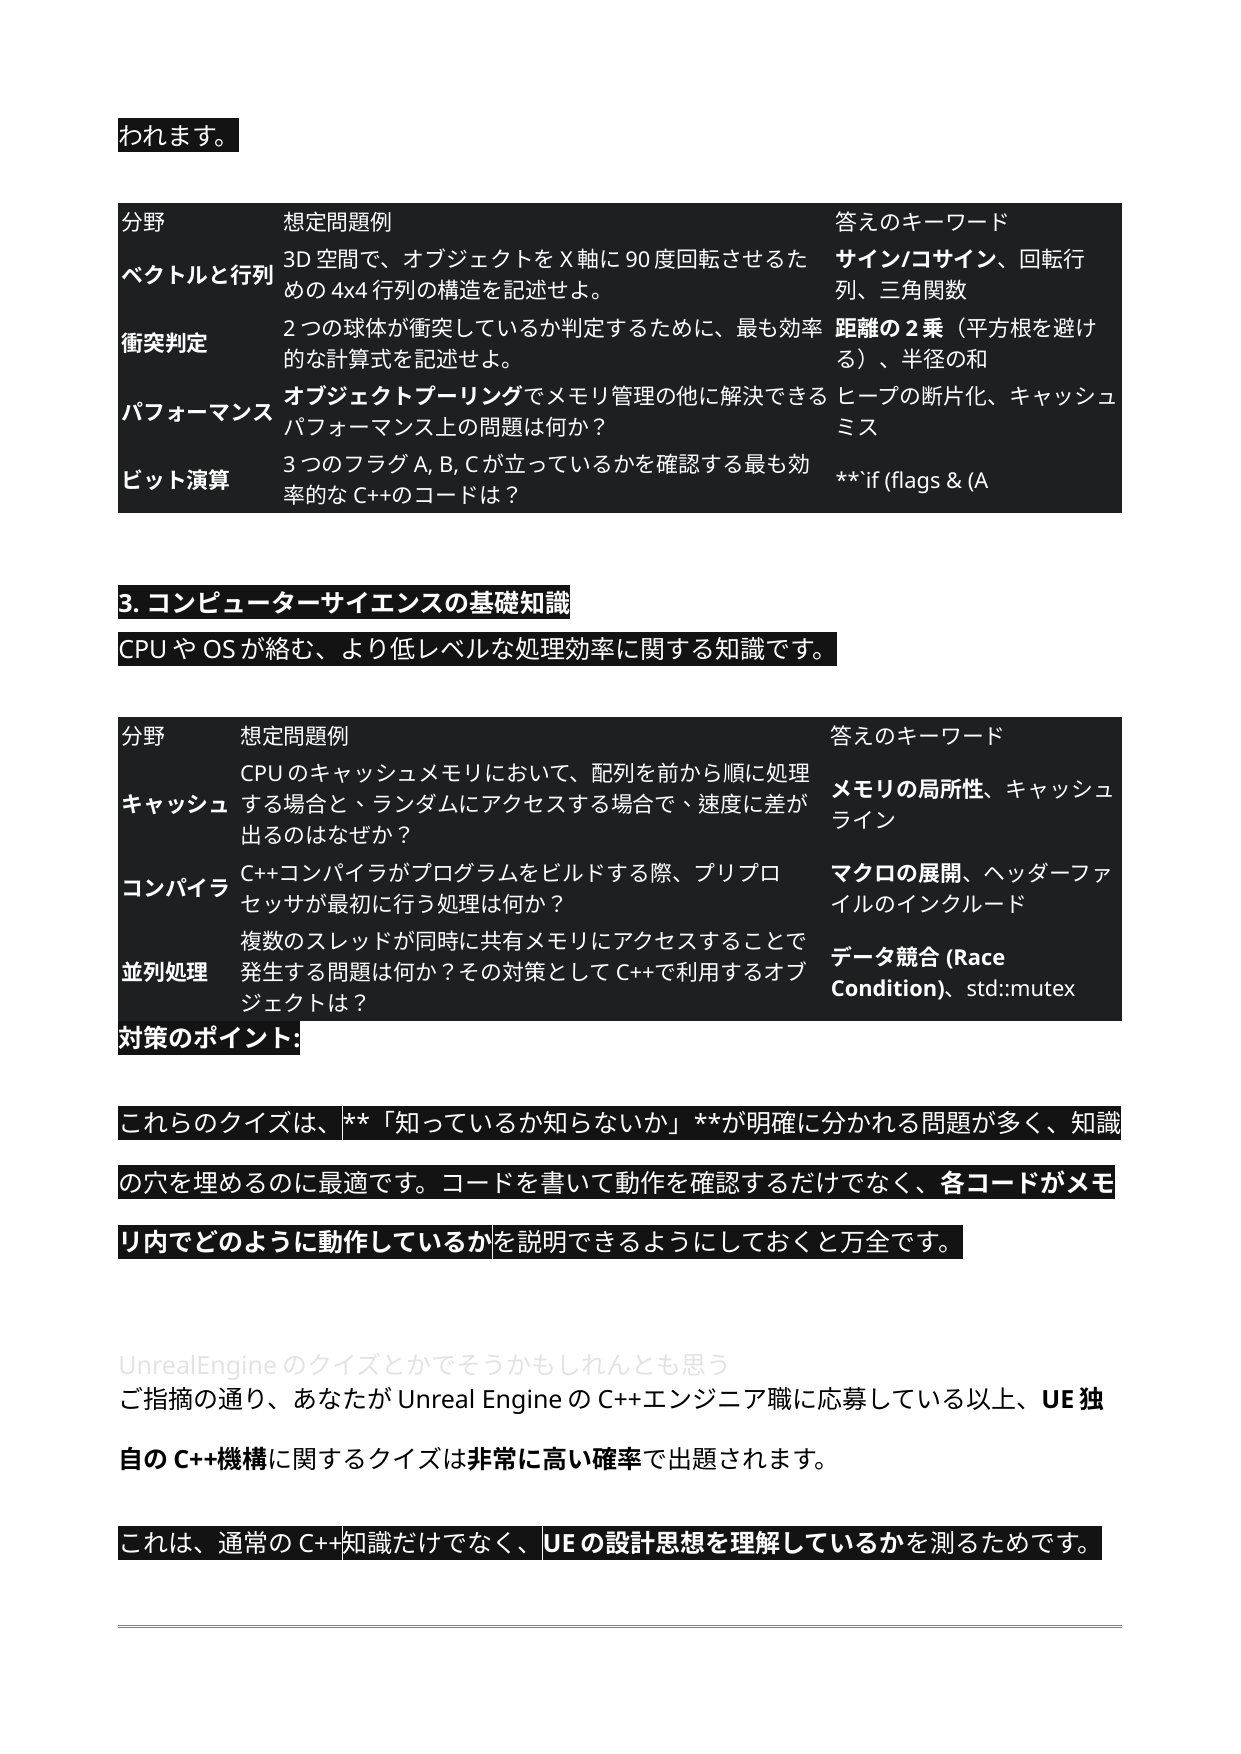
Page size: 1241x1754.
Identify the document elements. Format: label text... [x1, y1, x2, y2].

table_cell 3つのフラグA, B, Cが立っているかを確認する最も効率的なC++のコードは？ [280, 445, 832, 513]
table_cell データ競合 (Race Condition)、std::mutex [828, 922, 1122, 1021]
table_header 想定問題例 [237, 717, 828, 754]
table_cell サイン/コサイン、回転行列、三角関数 [833, 240, 1122, 308]
table_cell C++コンパイラがプログラムをビルドする際、プリプロセッサが最初に行う処理は何か？ [237, 853, 828, 922]
table_cell 並列処理 [118, 922, 237, 1021]
table_cell **`if (flags & (A [833, 445, 1122, 513]
text ご指摘の通り、あなたがUnreal EngineのC++エンジニア職に応募している以上、UE独自のC++機構に関するクイズは非常に高い確率で出題されます。 [118, 1382, 1122, 1476]
table_cell CPUのキャッシュメモリにおいて、配列を前から順に処理する場合と、ランダムにアクセスする場合で、速度に差が出るのはなぜか？ [237, 754, 828, 853]
table_cell 衝突判定 [118, 308, 280, 376]
text 対策のポイント: [118, 1021, 1122, 1055]
table_cell ヒープの断片化、キャッシュミス [833, 376, 1122, 445]
table_cell メモリの局所性、キャッシュライン [828, 754, 1122, 853]
table_cell パフォーマンス [118, 376, 280, 445]
table_header 答えのキーワード [833, 203, 1122, 240]
text これは、通常のC++知識だけでなく、UEの設計思想を理解しているかを測るためです。 [118, 1526, 1122, 1560]
text われます。 [118, 118, 1122, 152]
table_cell キャッシュ [118, 754, 237, 853]
table_cell コンパイラ [118, 853, 237, 922]
text CPUやOSが絡む、より低レベルな処理効率に関する知識です。 [118, 632, 1122, 666]
table_cell オブジェクトプーリングでメモリ管理の他に解決できるパフォーマンス上の問題は何か？ [280, 376, 832, 445]
table_header 分野 [118, 717, 237, 754]
table_cell 3D空間で、オブジェクトをX軸に90度回転させるための4x4行列の構造を記述せよ。 [280, 240, 832, 308]
text UnrealEngineのクイズとかでそうかもしれんとも思う [118, 1338, 1122, 1382]
table_cell ビット演算 [118, 445, 280, 513]
table_cell 距離の2乗（平方根を避ける）、半径の和 [833, 308, 1122, 376]
table_cell 2つの球体が衝突しているか判定するために、最も効率的な計算式を記述せよ。 [280, 308, 832, 376]
table_header 分野 [118, 203, 280, 240]
table_cell マクロの展開、ヘッダーファイルのインクルード [828, 853, 1122, 922]
table_header 答えのキーワード [828, 717, 1122, 754]
text これらのクイズは、**「知っているか知らないか」**が明確に分かれる問題が多く、知識の穴を埋めるのに最適です。コードを書いて動作を確認するだけでなく、各コードがメモリ内でどのように動作しているかを説明できるようにしておくと万全です。 [118, 1106, 1122, 1259]
table_cell 複数のスレッドが同時に共有メモリにアクセスすることで発生する問題は何か？その対策としてC++で利用するオブジェクトは？ [237, 922, 828, 1021]
table_cell ベクトルと行列 [118, 240, 280, 308]
table_header 想定問題例 [280, 203, 832, 240]
subtitle 3. コンピューターサイエンスの基礎知識 [118, 582, 1122, 619]
